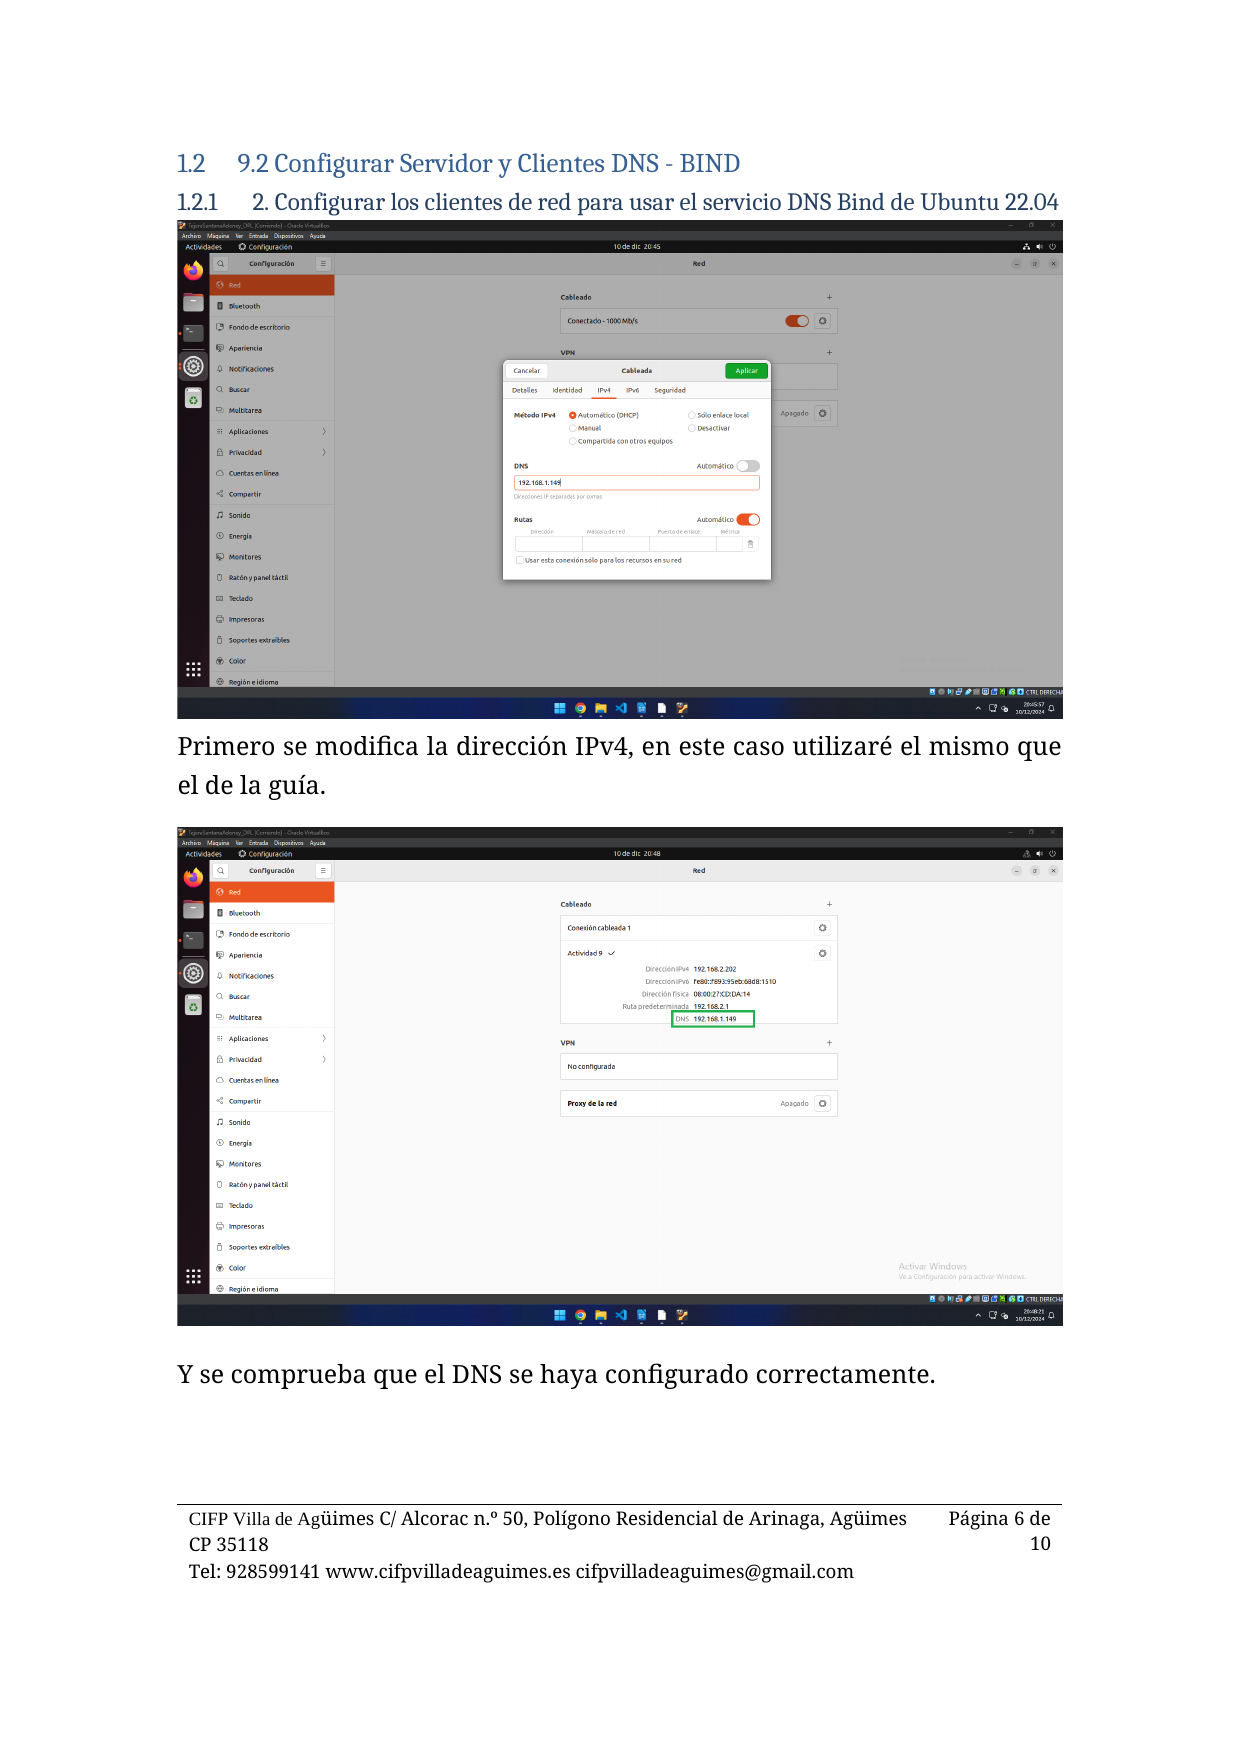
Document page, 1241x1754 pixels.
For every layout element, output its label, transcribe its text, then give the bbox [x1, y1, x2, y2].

text Primero se modifica la dirección IPv4, en este caso utilizaré el mismo que el de la guía. [177, 719, 1063, 801]
picture [177, 220, 1063, 719]
subtitle 9.2 Configurar Servidor y Clientes DNS - BIND [177, 148, 1063, 179]
picture [177, 827, 1063, 1326]
subtitle 2. Configurar los clientes de red para usar el servicio DNS Bind de Ubuntu 22.04 [177, 187, 1063, 216]
text Y se comprueba que el DNS se haya configurado correctamente. [177, 1326, 1063, 1391]
